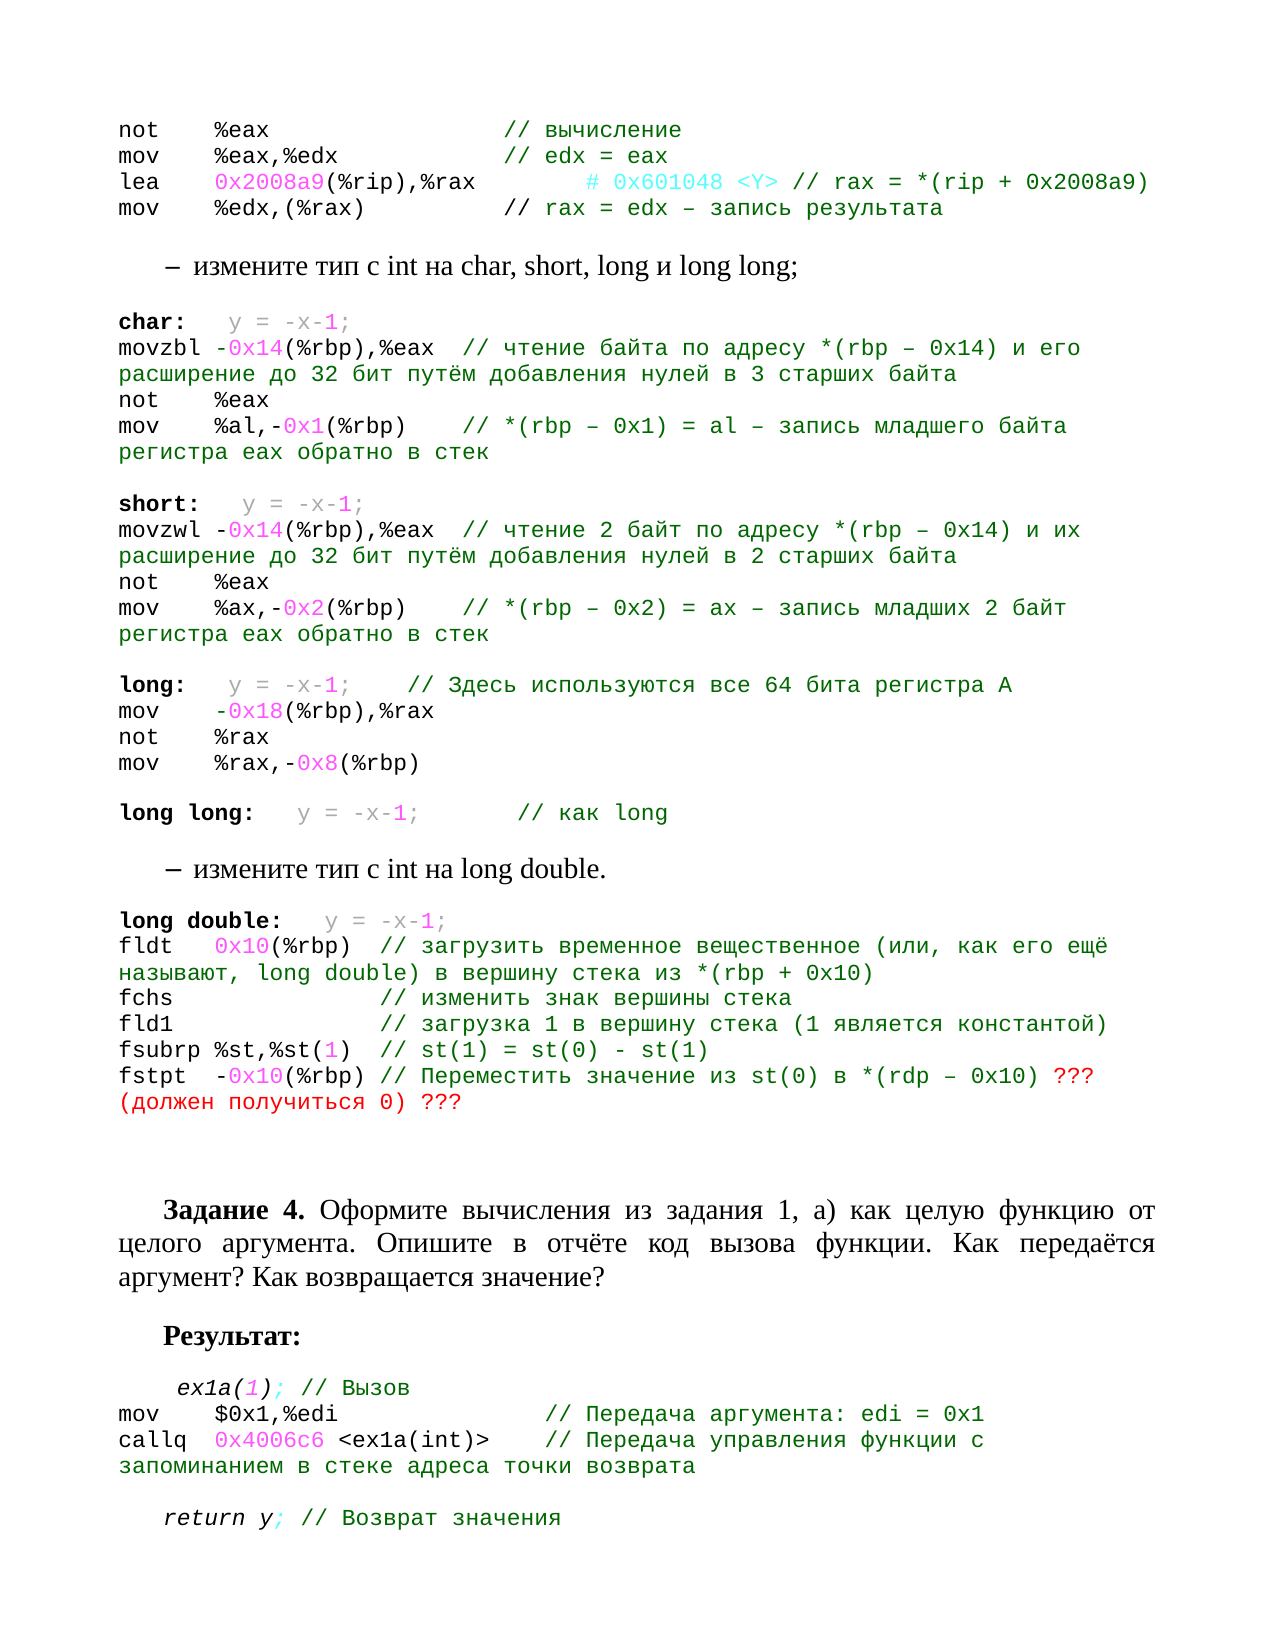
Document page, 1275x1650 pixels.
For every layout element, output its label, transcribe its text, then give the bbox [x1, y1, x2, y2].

text ex1a(1); // Вызов [118, 1376, 1157, 1402]
text long long: y = -x-1; // как long [118, 801, 1157, 827]
text mov -0x18(%rbp),%rax [118, 700, 1157, 726]
text Результат: [118, 1318, 1157, 1351]
list измените тип с int на char, short, long и long long; [118, 248, 1157, 282]
text callq 0x4006c6 <ex1a(int)> // Передача управления функции с запоминанием в стеке адреса точки возврата [118, 1428, 1157, 1480]
text fsubrp %st,%st(1) // st(1) = st(0) - st(1) [118, 1039, 1157, 1064]
text mov %al,-0x1(%rbp) // *(rbp – 0x1) = al – запись младшего байта регистра eax обратно в стек [118, 414, 1157, 466]
text char: y = -x-1; [118, 311, 1157, 337]
text short: y = -x-1; [118, 492, 1157, 518]
text mov %ax,-0x2(%rbp) // *(rbp – 0x2) = ax – запись младших 2 байт регистра eax обратно в стек [118, 596, 1157, 648]
text not %eax [118, 388, 1157, 414]
text mov %edx,(%rax) // rax = edx – запись результата [118, 196, 1157, 222]
text movzwl -0x14(%rbp),%eax // чтение 2 байт по адресу *(rbp – 0x14) и их расширение до 32 бит путём добавления нулей в 2 старших байта [118, 518, 1157, 570]
text mov $0x1,%edi // Передача аргумента: edi = 0x1 [118, 1402, 1157, 1428]
text Задание 4. Оформите вычисления из задания 1, а) как целую функцию от целого аргумента. Опишите в отчёте код вызова функции. Как передаётся аргумент? Как возвращается значение? [118, 1192, 1157, 1293]
text not %rax [118, 726, 1157, 752]
text lea 0x2008a9(%rip),%rax # 0x601048 <Y> // rax = *(rip + 0x2008a9) [118, 170, 1157, 196]
list измените тип с int на long double. [118, 851, 1157, 885]
text not %eax [118, 570, 1157, 596]
text mov %rax,-0x8(%rbp) [118, 752, 1157, 777]
text movzbl -0x14(%rbp),%eax // чтение байта по адресу *(rbp – 0x14) и его расширение до 32 бит путём добавления нулей в 3 старших байта [118, 337, 1157, 388]
text fldt 0x10(%rbp) // загрузить временное вещественное (или, как его ещё называют, long double) в вершину стека из *(rbp + 0x10) [118, 935, 1157, 987]
text not %eax // вычисление [118, 118, 1157, 144]
text fld1 // загрузка 1 в вершину стека (1 является константой) [118, 1013, 1157, 1039]
text fchs // изменить знак вершины стека [118, 987, 1157, 1013]
text mov %eax,%edx // edx = eax [118, 144, 1157, 170]
text long double: y = -x-1; [118, 909, 1157, 935]
text fstpt -0x10(%rbp) // Переместить значение из st(0) в *(rdp – 0x10) ??? (должен получиться 0) ??? [118, 1064, 1157, 1116]
text long: y = -x-1; // Здесь используются все 64 бита регистра A [118, 674, 1157, 700]
text return y; // Возврат значения [118, 1506, 1157, 1532]
